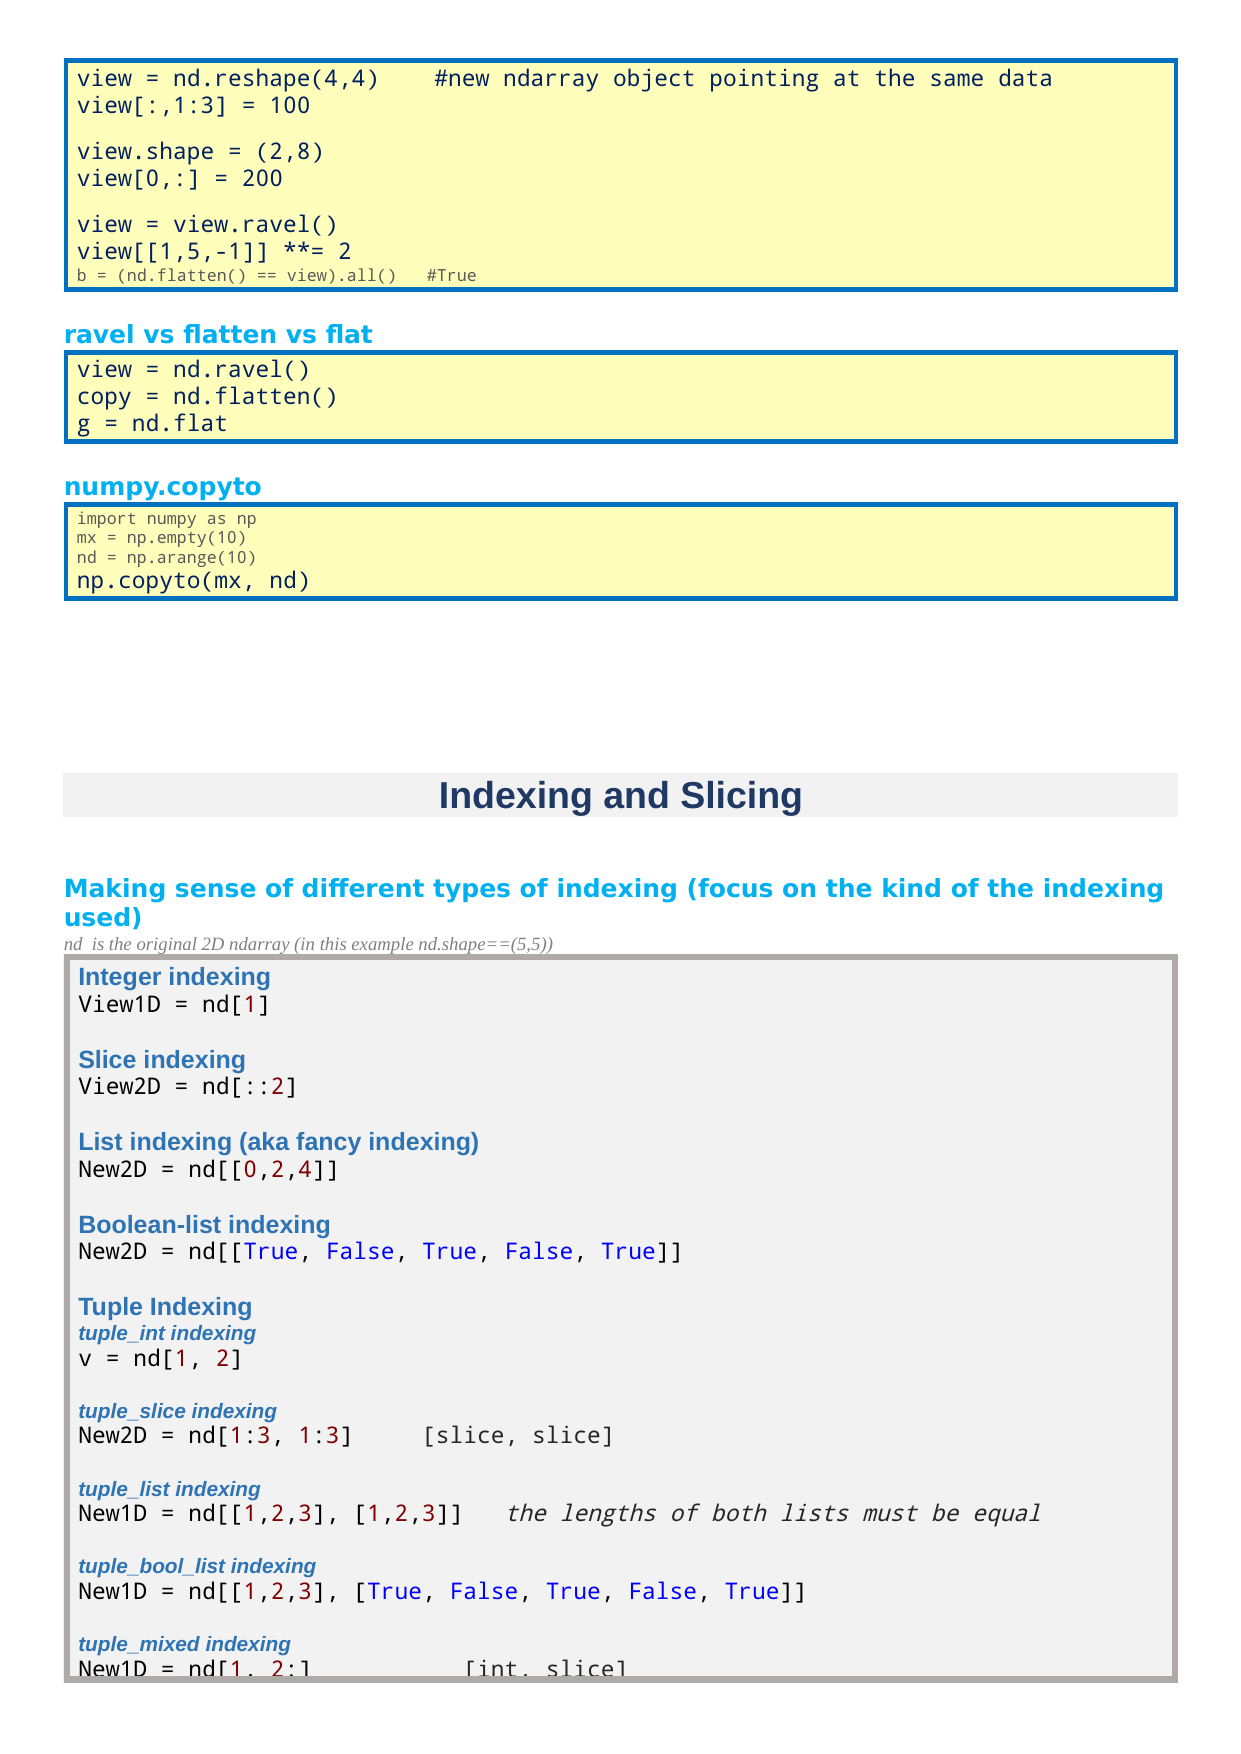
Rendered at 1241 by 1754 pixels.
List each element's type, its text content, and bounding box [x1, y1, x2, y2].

text New2D = nd[1:3, 1:3] [slice, slice] [70, 1414, 1172, 1441]
title numpy.copyto [63, 473, 1178, 502]
text Integer indexing [70, 960, 1172, 983]
text tuple_bool_list indexing [70, 1546, 1172, 1570]
text view = nd.ravel() [68, 355, 1174, 377]
text view = view.ravel() [68, 205, 1174, 232]
text view[[1,5,-1]] **= 2 [68, 232, 1174, 259]
text b = (nd.flatten() == view).all() #True [68, 259, 1174, 287]
text View2D = nd[::2] [70, 1065, 1172, 1092]
text view[:,1:3] = 100 [68, 85, 1174, 112]
text tuple_list indexing [70, 1468, 1172, 1492]
text view.shape = (2,8) [68, 132, 1174, 158]
text np.copyto(mx, nd) [68, 561, 1174, 596]
text List indexing (aka fancy indexing) [70, 1119, 1172, 1148]
text New1D = nd[1, 2:] [int, slice] [70, 1647, 1172, 1676]
text import numpy as np [68, 507, 1174, 521]
title Making sense of different types of indexing (focus on the kind of the indexing used) [63, 874, 1178, 932]
text copy = nd.flatten() [68, 377, 1174, 403]
text g = nd.flat [68, 403, 1174, 439]
text tuple_mixed indexing [70, 1623, 1172, 1647]
text Boolean-list indexing [70, 1201, 1172, 1230]
subtitle Indexing and Slicing [63, 773, 1178, 817]
text New2D = nd[[True, False, True, False, True]] [70, 1230, 1172, 1257]
text View1D = nd[1] [70, 983, 1172, 1009]
text view = nd.reshape(4,4) #new ndarray object pointing at the same data [68, 63, 1174, 85]
text New1D = nd[[1,2,3], [1,2,3]] the lengths of both lists must be equal [70, 1492, 1172, 1519]
title ravel vs flatten vs flat [63, 321, 1178, 350]
text v = nd[1, 2] [70, 1337, 1172, 1363]
text New2D = nd[[0,2,4]] [70, 1148, 1172, 1174]
text Tuple Indexing [70, 1284, 1172, 1313]
text tuple_int indexing [70, 1313, 1172, 1337]
text mx = np.empty(10) [68, 521, 1174, 541]
text nd = np.arange(10) [68, 541, 1174, 561]
text view[0,:] = 200 [68, 158, 1174, 185]
text New1D = nd[[1,2,3], [True, False, True, False, True]] [70, 1570, 1172, 1597]
text Slice indexing [70, 1036, 1172, 1065]
text nd is the original 2D ndarray (in this example nd.shape==(5,5)) [63, 932, 1178, 954]
text tuple_slice indexing [70, 1390, 1172, 1414]
